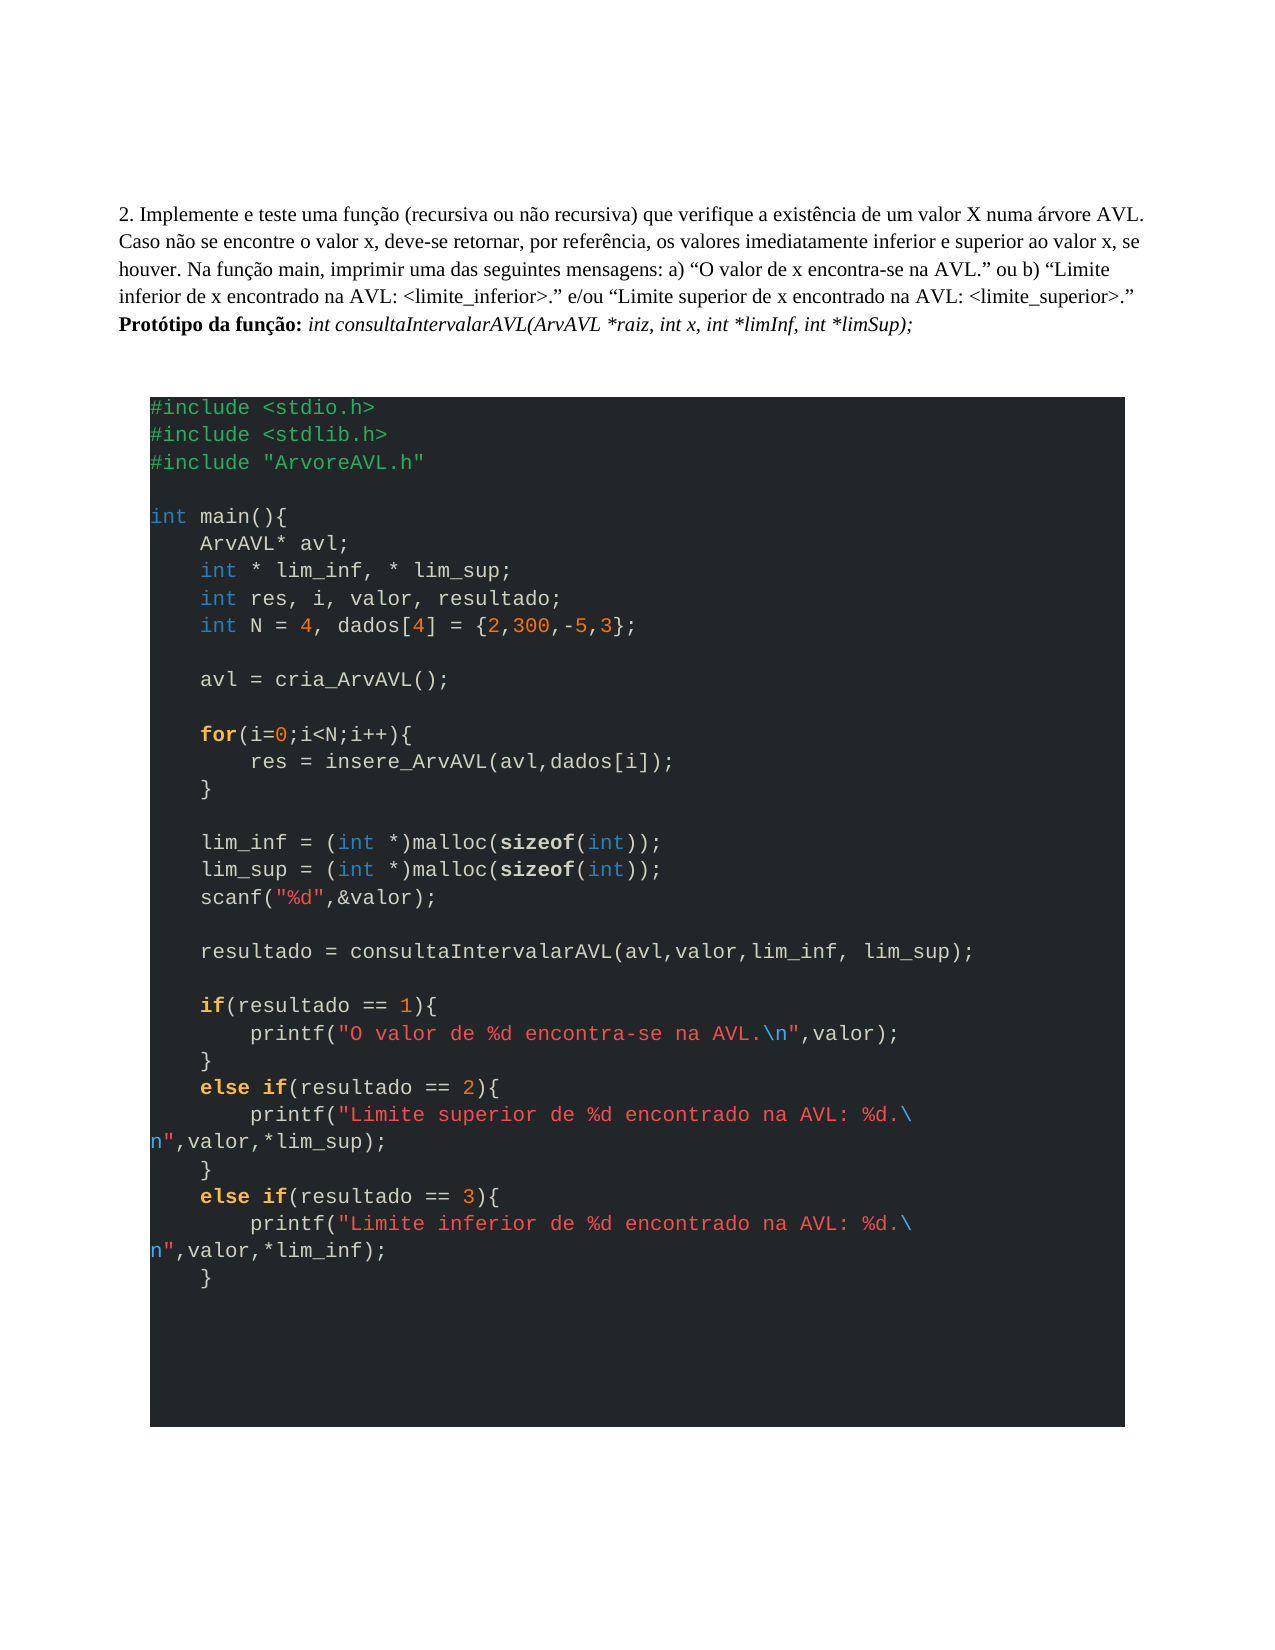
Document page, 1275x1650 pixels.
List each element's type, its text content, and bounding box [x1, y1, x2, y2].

text 2. Implemente e teste uma função (recursiva ou não recursiva) que verifique a existência de um valor X numa árvore AVL. Caso não se encontre o valor x, deve-se retornar, por referência, os valores imediatamente inferior e superior ao valor x, se houver. Na função main, imprimir uma das seguintes mensagens: a) “O valor de x encontra-se na AVL.” ou b) “Limite inferior de x encontrado na AVL: <limite_inferior>.” e/ou “Limite superior de x encontrado na AVL: <limite_superior>.” Protótipo da função: int consultaIntervalarAVL(ArvAVL *raiz, int x, int *limInf, int *limSup); [118, 202, 1157, 336]
text #include "ArvoreAVL.h" [150, 452, 1125, 475]
text } [150, 1050, 1125, 1073]
text scanf("%d",&valor); [150, 887, 1125, 910]
text } [150, 1267, 1125, 1291]
text #include <stdlib.h> [150, 424, 1125, 448]
text int res, i, valor, resultado; [150, 588, 1125, 611]
text resultado = consultaIntervalarAVL(avl,valor,lim_inf, lim_sup); [150, 941, 1125, 965]
text else if(resultado == 3){ [150, 1186, 1125, 1209]
text if(resultado == 1){ [150, 995, 1125, 1019]
text lim_sup = (int *)malloc(sizeof(int)); [150, 859, 1125, 883]
text #include <stdio.h> [150, 397, 1125, 421]
text int * lim_inf, * lim_sup; [150, 560, 1125, 584]
text avl = cria_ArvAVL(); [150, 669, 1125, 693]
text } [150, 1158, 1125, 1182]
text printf("O valor de %d encontra-se na AVL.\n",valor); [150, 1023, 1125, 1046]
text for(i=0;i<N;i++){ [150, 723, 1125, 747]
text res = insere_ArvAVL(avl,dados[i]); [150, 751, 1125, 774]
text int main(){ [150, 506, 1125, 530]
text else if(resultado == 2){ [150, 1077, 1125, 1101]
text } [150, 778, 1125, 802]
text lim_inf = (int *)malloc(sizeof(int)); [150, 832, 1125, 856]
text ArvAVL* avl; [150, 533, 1125, 557]
text printf("Limite inferior de %d encontrado na AVL: %d.\n",valor,*lim_inf); [150, 1213, 1125, 1264]
text int N = 4, dados[4] = {2,300,-5,3}; [150, 615, 1125, 638]
text printf("Limite superior de %d encontrado na AVL: %d.\n",valor,*lim_sup); [150, 1104, 1125, 1155]
